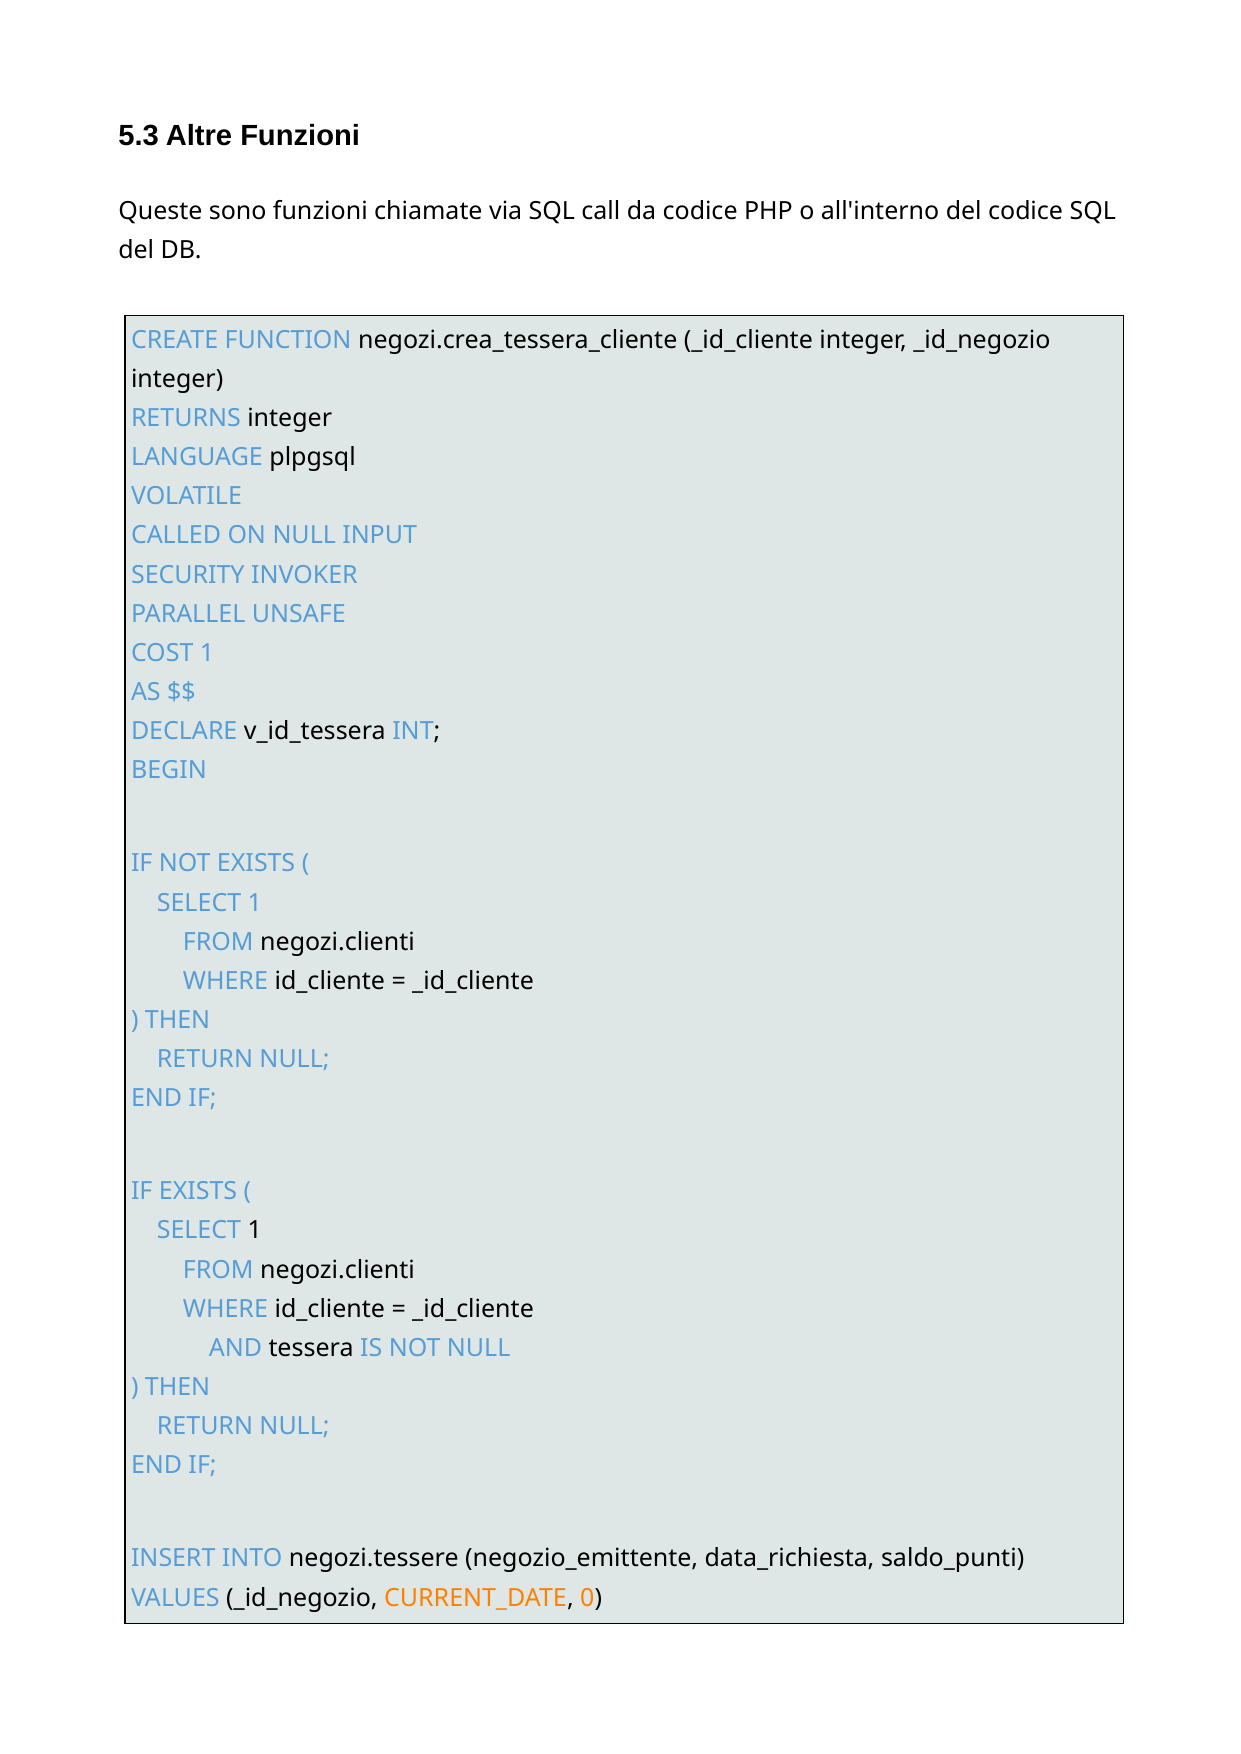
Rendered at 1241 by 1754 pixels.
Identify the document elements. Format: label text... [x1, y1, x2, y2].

text Queste sono funzioni chiamate via SQL call da codice PHP o all'interno del codice SQL del DB. [118, 193, 1122, 266]
subtitle 5.3 Altre Funzioni [118, 118, 1122, 152]
table_header CREATE FUNCTION negozi.crea_tessera_cliente (_id_cliente integer, _id_negozio integer) RETURNS integer LANGUAGE plpgsql VOLATILE CALLED ON NULL INPUT SECURITY INVOKER PARALLEL UNSAFE COST 1 AS $$ DECLARE v_id_tessera INT; BEGIN IF NOT EXISTS ( SELECT 1 FROM negozi.clienti WHERE id_cliente = _id_cliente ) THEN RETURN NULL; END IF; IF EXISTS ( SELECT 1 FROM negozi.clienti WHERE id_cliente = _id_cliente AND tessera IS NOT NULL ) THEN RETURN NULL; END IF; INSERT INTO negozi.tessere (negozio_emittente, data_richiesta, saldo_punti) VALUES (_id_negozio, CURRENT_DATE, 0) [126, 316, 1123, 1623]
